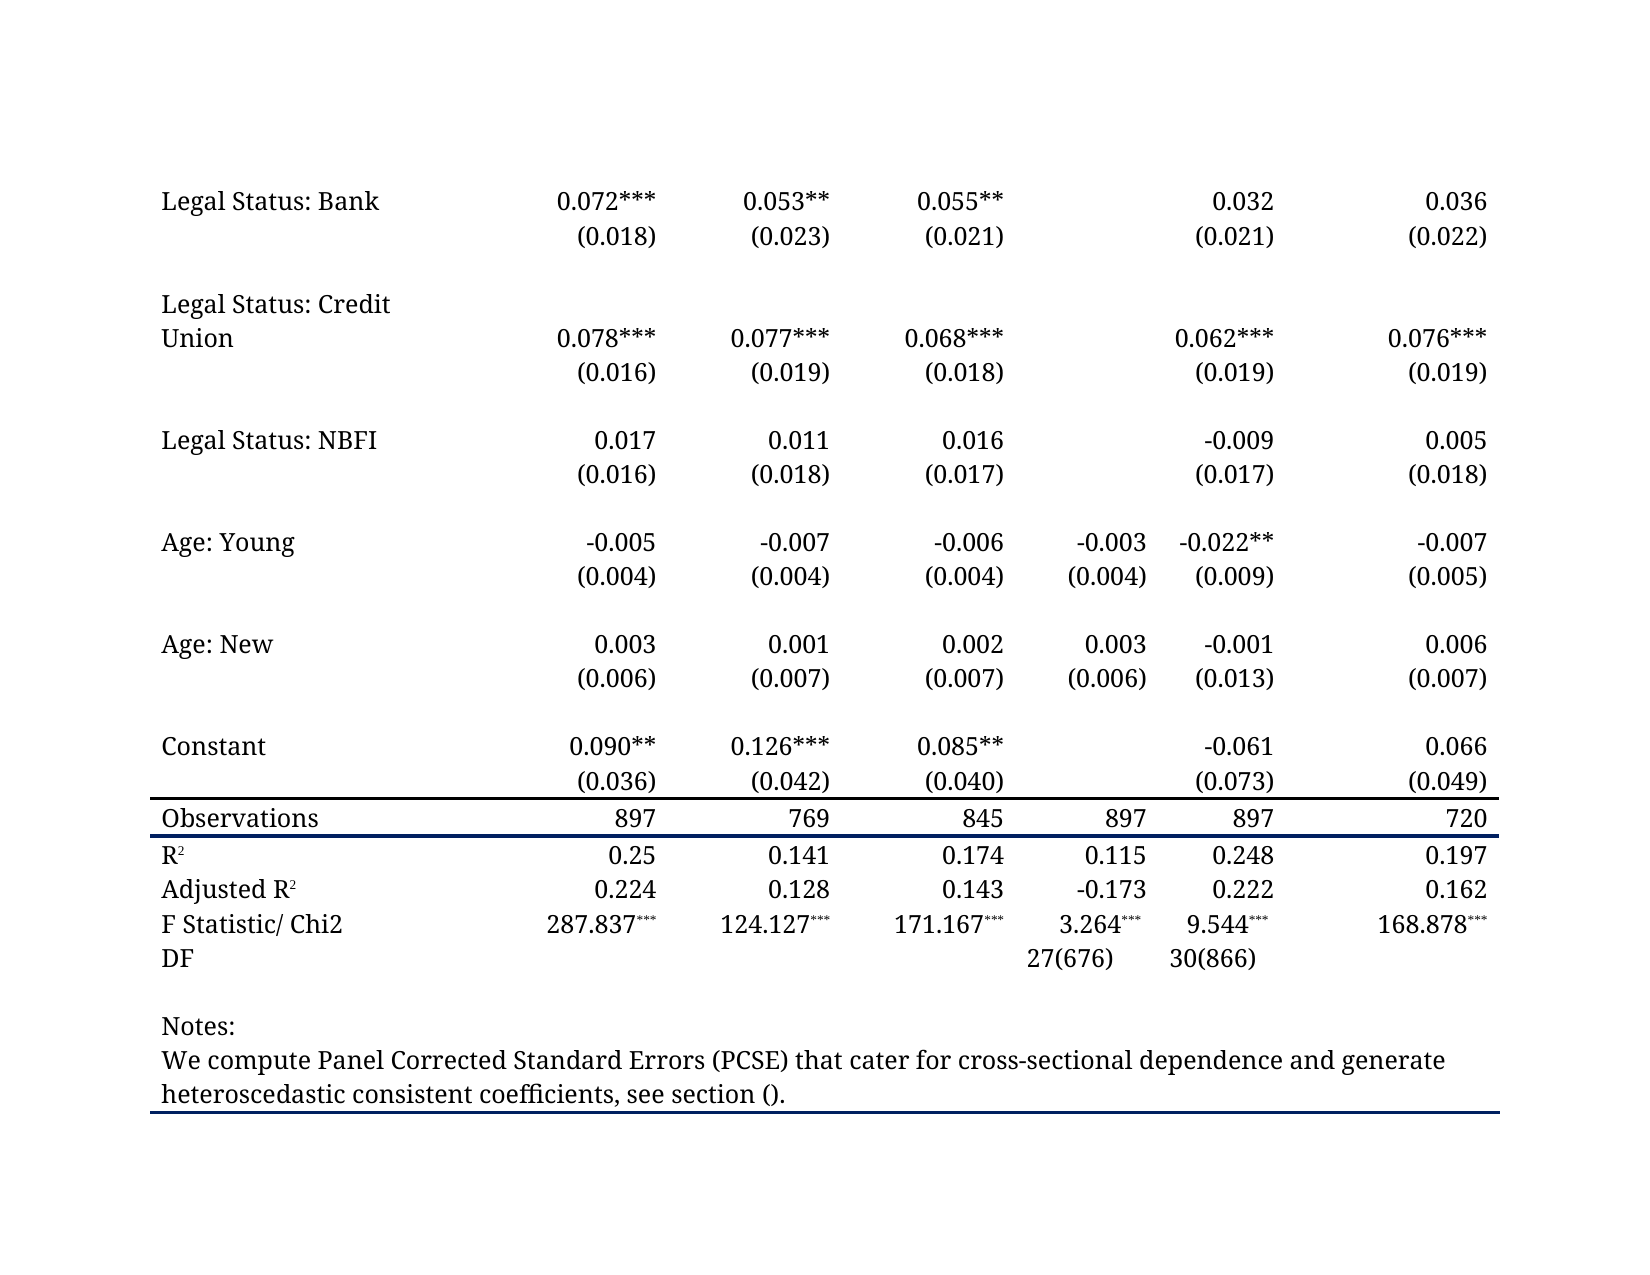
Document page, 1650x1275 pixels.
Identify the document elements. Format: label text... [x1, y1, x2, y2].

table_cell [150, 593, 478, 627]
table_cell (0.021) [1158, 218, 1285, 252]
table_cell (0.023) [668, 218, 841, 252]
table_cell (0.005) [1285, 559, 1498, 593]
table_cell 168.878*** [1285, 906, 1498, 940]
table_cell [150, 150, 478, 184]
table_cell [478, 150, 667, 184]
table_cell [1015, 695, 1158, 729]
table_cell 0.077*** [668, 286, 841, 354]
table_cell [150, 661, 478, 695]
table_cell [1285, 252, 1498, 286]
table_cell [150, 457, 478, 491]
table_cell [841, 491, 1015, 525]
table_cell [1285, 940, 1498, 974]
table_cell 0.003 [478, 627, 667, 661]
table_cell [150, 763, 478, 797]
table_cell (0.017) [1158, 457, 1285, 491]
table_cell 0.090** [478, 729, 667, 763]
table_cell 0.174 [841, 838, 1015, 872]
table_cell [1015, 593, 1158, 627]
table_cell (0.016) [478, 354, 667, 388]
table_cell 0.162 [1285, 872, 1498, 906]
table_cell 0.25 [478, 838, 667, 872]
table_cell 0.076*** [1285, 286, 1498, 354]
table_cell (0.006) [1015, 661, 1158, 695]
table_cell [150, 354, 478, 388]
table_cell 0.248 [1158, 838, 1285, 872]
table_cell 0.001 [668, 627, 841, 661]
table_cell -0.007 [668, 525, 841, 559]
table_cell 171.167*** [841, 906, 1015, 940]
table_cell 0.032 [1158, 184, 1285, 218]
table_cell [1158, 491, 1285, 525]
table_cell -0.173 [1015, 872, 1158, 906]
table_cell Adjusted R2 [150, 872, 478, 906]
table_cell 720 [1285, 800, 1498, 834]
table_cell [1285, 389, 1498, 422]
table_cell 0.128 [668, 872, 841, 906]
table_cell 0.143 [841, 872, 1015, 906]
table_cell [1015, 354, 1158, 388]
table_cell 9.544*** [1158, 906, 1285, 940]
table_cell [1158, 695, 1285, 729]
table_cell 0.085** [841, 729, 1015, 763]
table_cell 0.072*** [478, 184, 667, 218]
table_cell [1285, 150, 1498, 184]
table_cell [150, 695, 478, 729]
table_cell 0.062*** [1158, 286, 1285, 354]
table_cell 0.006 [1285, 627, 1498, 661]
table_cell 0.115 [1015, 838, 1158, 872]
table_cell (0.073) [1158, 763, 1285, 797]
table_cell [841, 150, 1015, 184]
table_cell 0.066 [1285, 729, 1498, 763]
table_cell 897 [478, 800, 667, 834]
table_cell [1285, 695, 1498, 729]
table_cell [1158, 252, 1285, 286]
table_cell [478, 940, 667, 974]
table_cell 0.017 [478, 422, 667, 457]
table_cell -0.005 [478, 525, 667, 559]
table_cell (0.022) [1285, 218, 1498, 252]
table_cell [1015, 218, 1158, 252]
table_cell Notes: We compute Panel Corrected Standard Errors (PCSE) that cater for cross-sectional dependence and generate heteroscedastic consistent coefficients, see section (). [150, 974, 1500, 1111]
table_cell [1015, 252, 1158, 286]
table_cell -0.001 [1158, 627, 1285, 661]
table_cell [668, 389, 841, 422]
table_cell 0.078*** [478, 286, 667, 354]
table_cell (0.049) [1285, 763, 1498, 797]
table_cell [668, 940, 841, 974]
table_cell [1158, 389, 1285, 422]
table_cell (0.007) [841, 661, 1015, 695]
table_cell [841, 389, 1015, 422]
table_cell (0.040) [841, 763, 1015, 797]
table_cell 0.036 [1285, 184, 1498, 218]
table_cell (0.018) [841, 354, 1015, 388]
table_cell (0.004) [1015, 559, 1158, 593]
table_cell (0.019) [668, 354, 841, 388]
table_cell 0.016 [841, 422, 1015, 457]
table_cell [478, 389, 667, 422]
table_cell 0.197 [1285, 838, 1498, 872]
table_cell [478, 491, 667, 525]
table_cell -0.003 [1015, 525, 1158, 559]
table_cell 0.222 [1158, 872, 1285, 906]
table_cell [1015, 457, 1158, 491]
table_cell (0.021) [841, 218, 1015, 252]
table_cell 0.002 [841, 627, 1015, 661]
table_cell [841, 252, 1015, 286]
table_cell (0.016) [478, 457, 667, 491]
table_cell DF [150, 940, 478, 974]
table_cell (0.042) [668, 763, 841, 797]
table_cell [668, 150, 841, 184]
table_cell [150, 559, 478, 593]
table_cell 0.003 [1015, 627, 1158, 661]
table_cell [150, 252, 478, 286]
table_cell 845 [841, 800, 1015, 834]
table_cell Legal Status: Bank [150, 184, 478, 218]
table_cell [1285, 593, 1498, 627]
table_cell -0.006 [841, 525, 1015, 559]
table_cell [841, 940, 1015, 974]
table_cell [668, 695, 841, 729]
table_cell [668, 491, 841, 525]
table_cell [150, 491, 478, 525]
table_cell (0.004) [668, 559, 841, 593]
table_cell [668, 593, 841, 627]
table_cell [668, 252, 841, 286]
table_cell 0.068*** [841, 286, 1015, 354]
table_cell (0.018) [668, 457, 841, 491]
table_cell 287.837*** [478, 906, 667, 940]
table_cell [1015, 763, 1158, 797]
table_cell 897 [1158, 800, 1285, 834]
table_cell [1015, 422, 1158, 457]
table_cell [478, 252, 667, 286]
table_cell 0.126*** [668, 729, 841, 763]
table_cell [1015, 491, 1158, 525]
table_cell [1015, 150, 1158, 184]
table_cell 897 [1015, 800, 1158, 834]
table_cell 0.053** [668, 184, 841, 218]
table_cell 27(676) [1015, 940, 1158, 974]
table_cell [478, 695, 667, 729]
table_cell (0.007) [1285, 661, 1498, 695]
table_cell (0.018) [1285, 457, 1498, 491]
table_cell -0.061 [1158, 729, 1285, 763]
table_cell (0.004) [841, 559, 1015, 593]
table_cell (0.006) [478, 661, 667, 695]
table_cell 0.005 [1285, 422, 1498, 457]
table_cell (0.013) [1158, 661, 1285, 695]
table_cell [1015, 729, 1158, 763]
table_cell [150, 218, 478, 252]
table_cell (0.009) [1158, 559, 1285, 593]
table_cell [1158, 150, 1285, 184]
table_cell 124.127*** [668, 906, 841, 940]
table_cell [1015, 389, 1158, 422]
table_cell -0.007 [1285, 525, 1498, 559]
table_cell (0.017) [841, 457, 1015, 491]
table_cell Observations [150, 800, 478, 834]
table_cell [841, 593, 1015, 627]
table_cell Age: Young [150, 525, 478, 559]
table_cell R2 [150, 838, 478, 872]
table_cell -0.009 [1158, 422, 1285, 457]
table_cell Constant [150, 729, 478, 763]
table_cell [478, 593, 667, 627]
table_cell Age: New [150, 627, 478, 661]
table_cell (0.018) [478, 218, 667, 252]
table_cell 0.141 [668, 838, 841, 872]
table_cell [1285, 491, 1498, 525]
table_cell (0.036) [478, 763, 667, 797]
table_cell 3.264*** [1015, 906, 1158, 940]
table_cell -0.022** [1158, 525, 1285, 559]
table_cell [150, 389, 478, 422]
table_cell 0.224 [478, 872, 667, 906]
table_cell 0.055** [841, 184, 1015, 218]
table_cell (0.007) [668, 661, 841, 695]
table_cell [1015, 286, 1158, 354]
table_cell Legal Status: Credit Union [150, 286, 478, 354]
table_cell [1158, 593, 1285, 627]
table_cell (0.019) [1158, 354, 1285, 388]
table_cell (0.019) [1285, 354, 1498, 388]
table_cell (0.004) [478, 559, 667, 593]
table_cell [1015, 184, 1158, 218]
table_cell 30(866) [1158, 940, 1285, 974]
table_cell 769 [668, 800, 841, 834]
table_cell Legal Status: NBFI [150, 422, 478, 457]
table_cell [841, 695, 1015, 729]
table_cell 0.011 [668, 422, 841, 457]
table_cell F Statistic/ Chi2 [150, 906, 478, 940]
